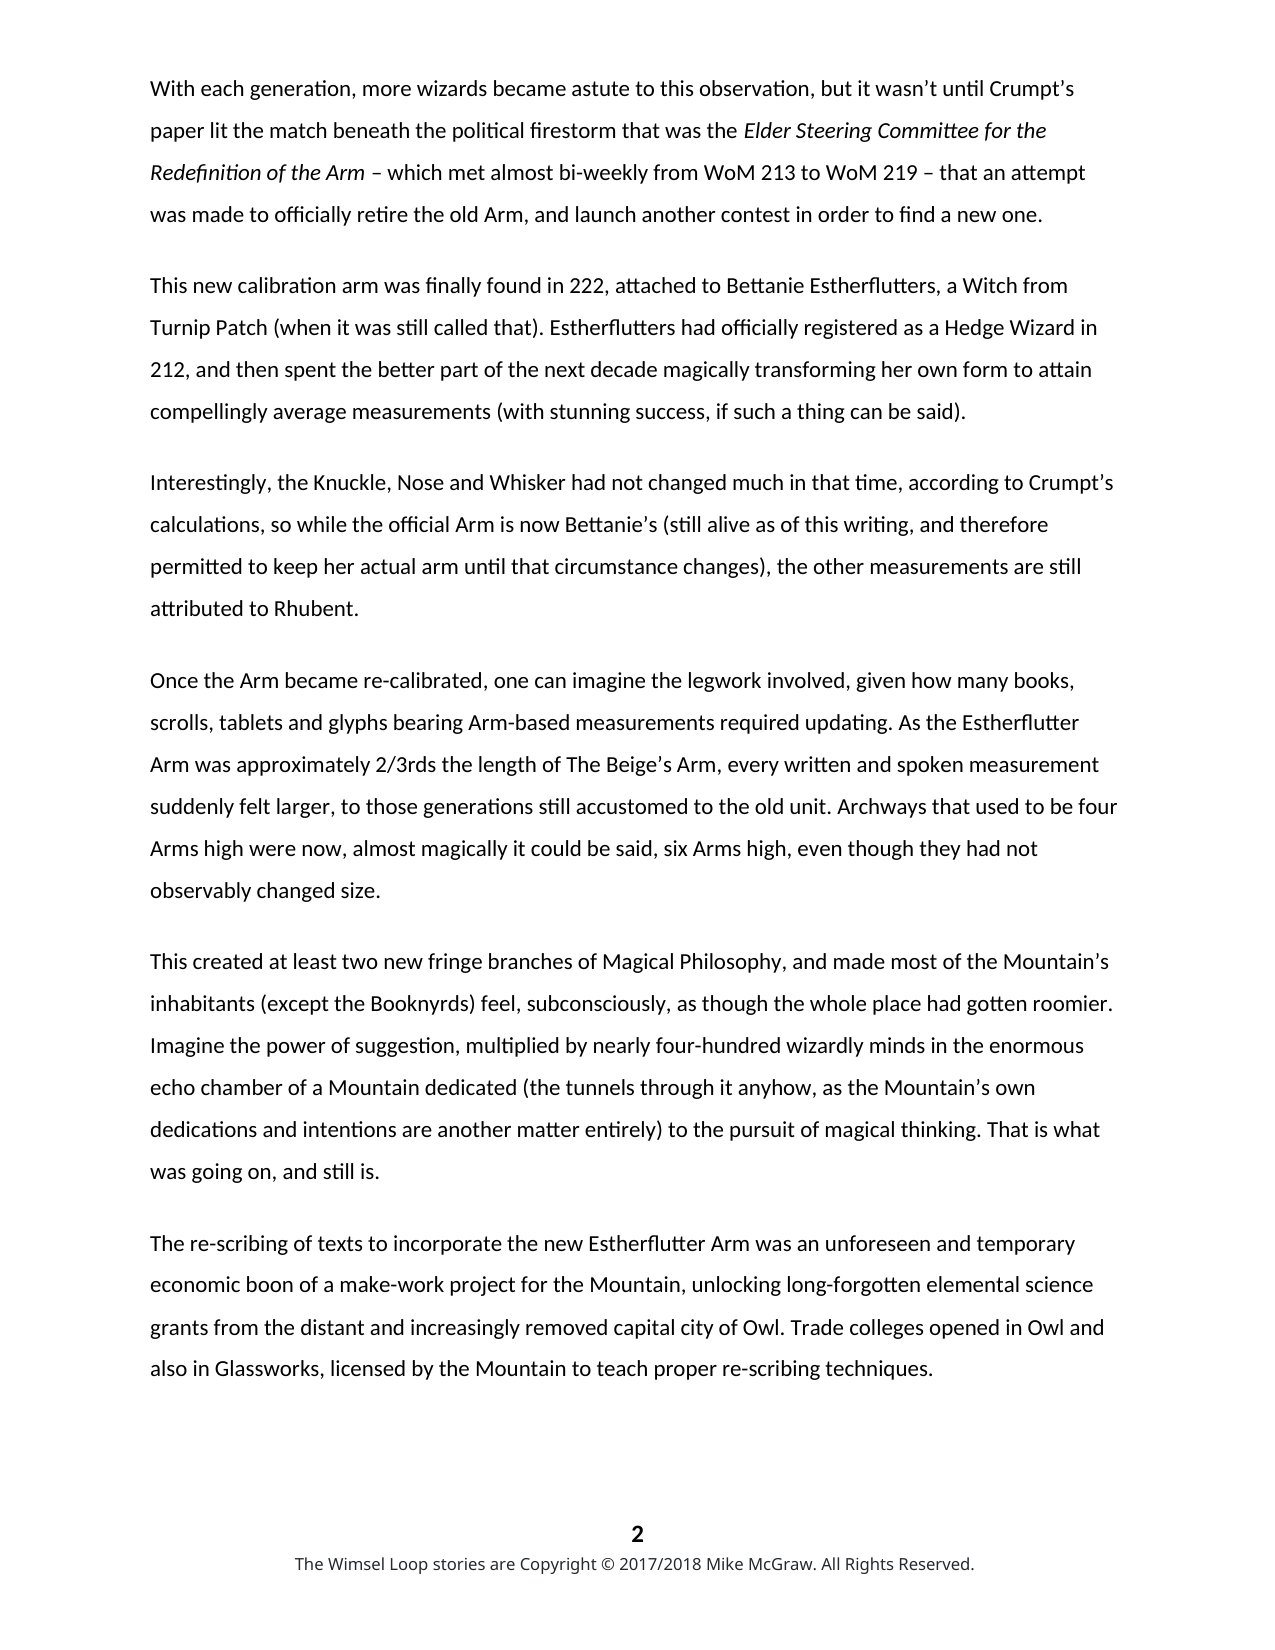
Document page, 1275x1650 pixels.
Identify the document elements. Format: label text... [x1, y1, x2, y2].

text With each generation, more wizards became astute to this observation, but it wasn’t until Crumpt’s paper lit the match beneath the political firestorm that was the Elder Steering Committee for the Redefinition of the Arm – which met almost bi-weekly from WoM 213 to WoM 219 – that an attempt was made to officially retire the old Arm, and launch another contest in order to find a new one. [150, 74, 1125, 228]
text The re-scribing of texts to incorporate the new Estherflutter Arm was an unforeseen and temporary economic boon of a make-work project for the Mountain, unlocking long-forgotten elemental science grants from the distant and increasingly removed capital city of Owl. Trade colleges opened in Owl and also in Glassworks, licensed by the Mountain to teach proper re-scribing techniques. [150, 1229, 1125, 1383]
text This new calibration arm was finally found in 222, attached to Bettanie Estherflutters, a Witch from Turnip Patch (when it was still called that). Estherflutters had officially registered as a Hedge Wizard in 212, and then spent the better part of the next decade magically transforming her own form to attain compellingly average measurements (with stunning success, if such a thing can be said). [150, 271, 1125, 425]
text This created at least two new fringe branches of Magical Philosophy, and made most of the Mountain’s inhabitants (except the Booknyrds) feel, subconsciously, as though the whole place had gotten roomier. Imagine the power of suggestion, multiplied by nearly four-hundred wizardly minds in the enormous echo chamber of a Mountain dedicated (the tunnels through it anyhow, as the Mountain’s own dedications and intentions are another matter entirely) to the pursuit of magical thinking. That is what was going on, and still is. [150, 947, 1125, 1185]
text Interestingly, the Knuckle, Nose and Whisker had not changed much in that time, according to Crumpt’s calculations, so while the official Arm is now Bettanie’s (still alive as of this writing, and therefore permitted to keep her actual arm until that circumstance changes), the other measurements are still attributed to Rhubent. [150, 468, 1125, 622]
text Once the Arm became re-calibrated, one can imagine the legwork involved, given how many books, scrolls, tablets and glyphs bearing Arm-based measurements required updating. As the Estherflutter Arm was approximately 2/3rds the length of The Beige’s Arm, every written and spoken measurement suddenly felt larger, to those generations still accustomed to the old unit. Archways that used to be four Arms high were now, almost magically it could be said, six Arms high, even though they had not observably changed size. [150, 666, 1125, 904]
